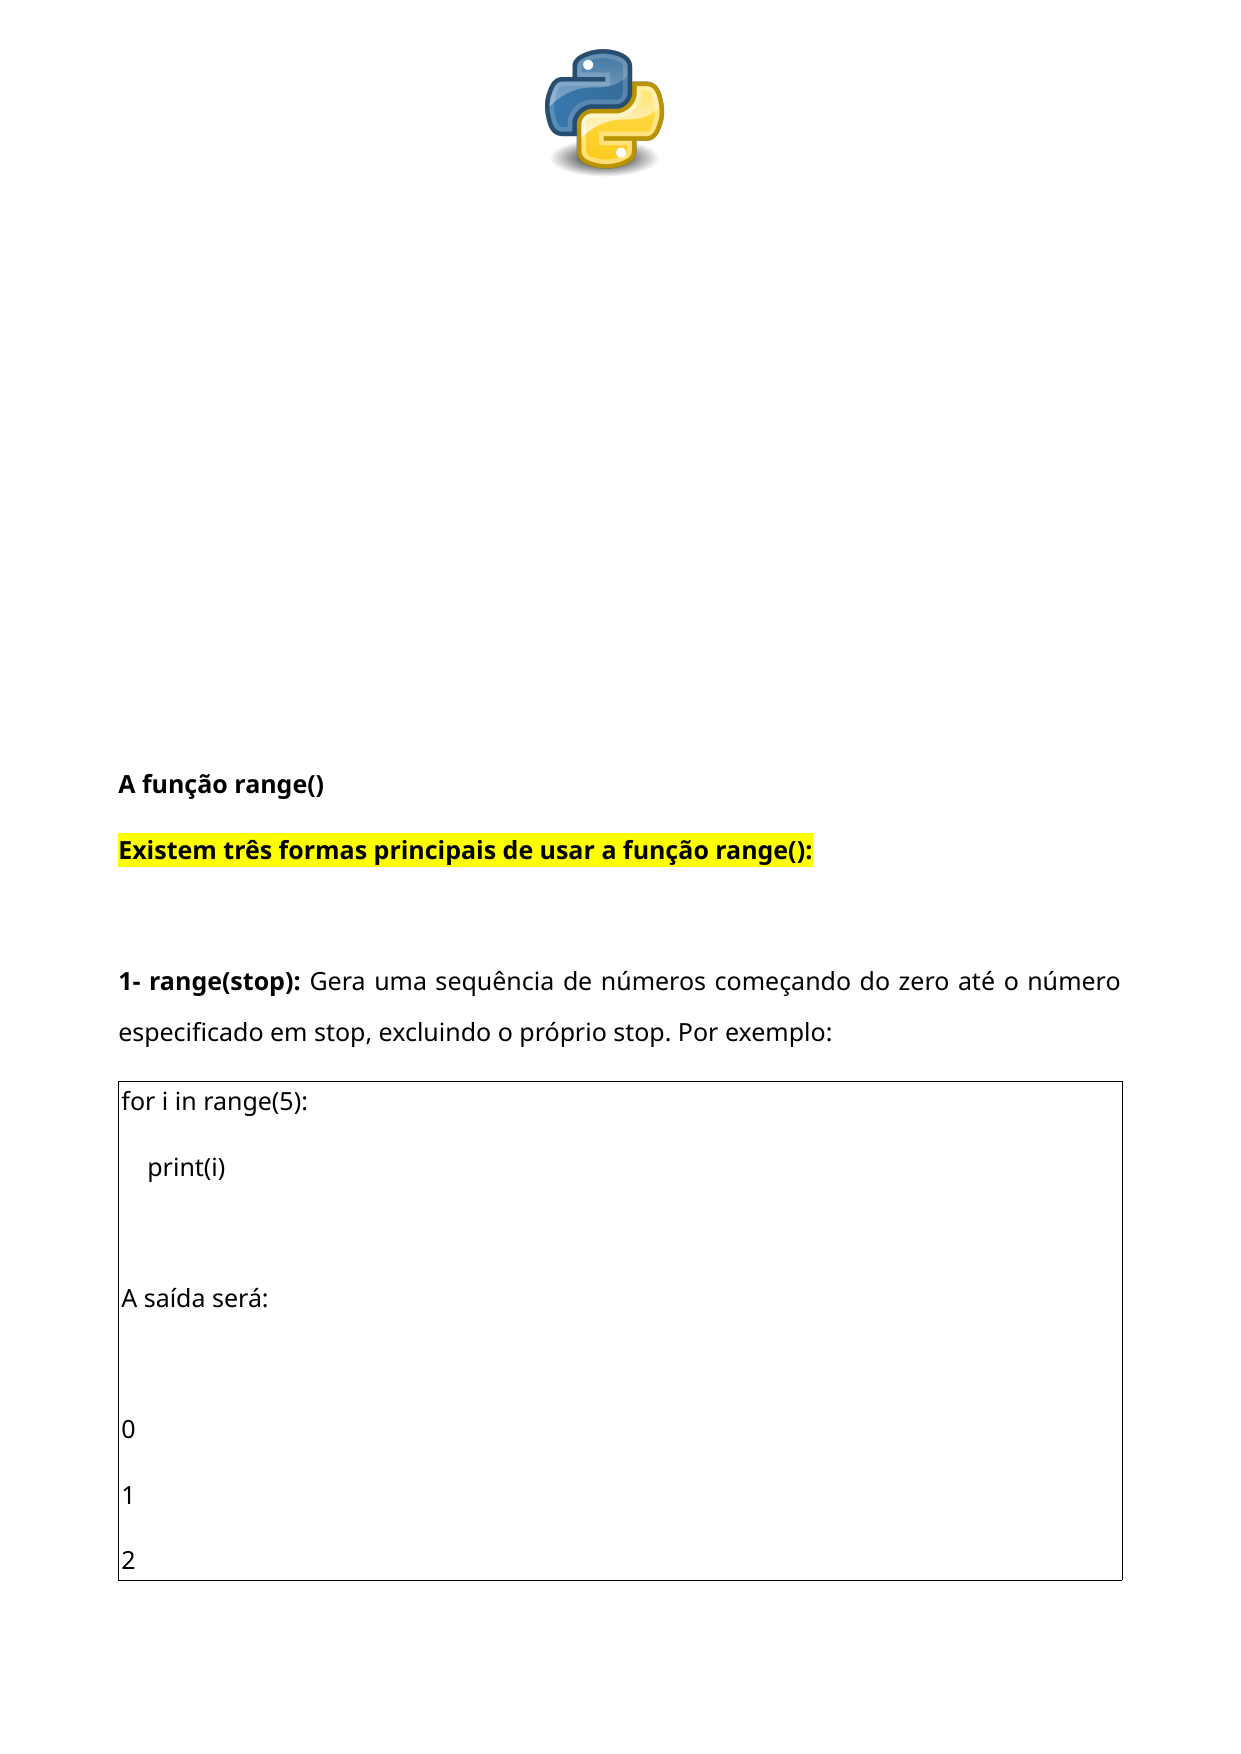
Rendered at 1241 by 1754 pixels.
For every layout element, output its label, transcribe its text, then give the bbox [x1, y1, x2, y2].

text 1 [119, 1474, 1122, 1511]
text 2 [119, 1540, 1122, 1580]
text 0 [119, 1409, 1122, 1446]
text A saída será: [119, 1277, 1122, 1314]
text print(i) [119, 1146, 1122, 1183]
text 1- range(stop): Gera uma sequência de números começando do zero até o número especificado em stop, excluindo o próprio stop. Por exemplo: [118, 964, 1122, 1049]
text A função range() [118, 767, 1122, 801]
text for i in range(5): [119, 1082, 1122, 1118]
picture [537, 46, 672, 180]
text Existem três formas principais de usar a função range(): [118, 833, 1122, 867]
